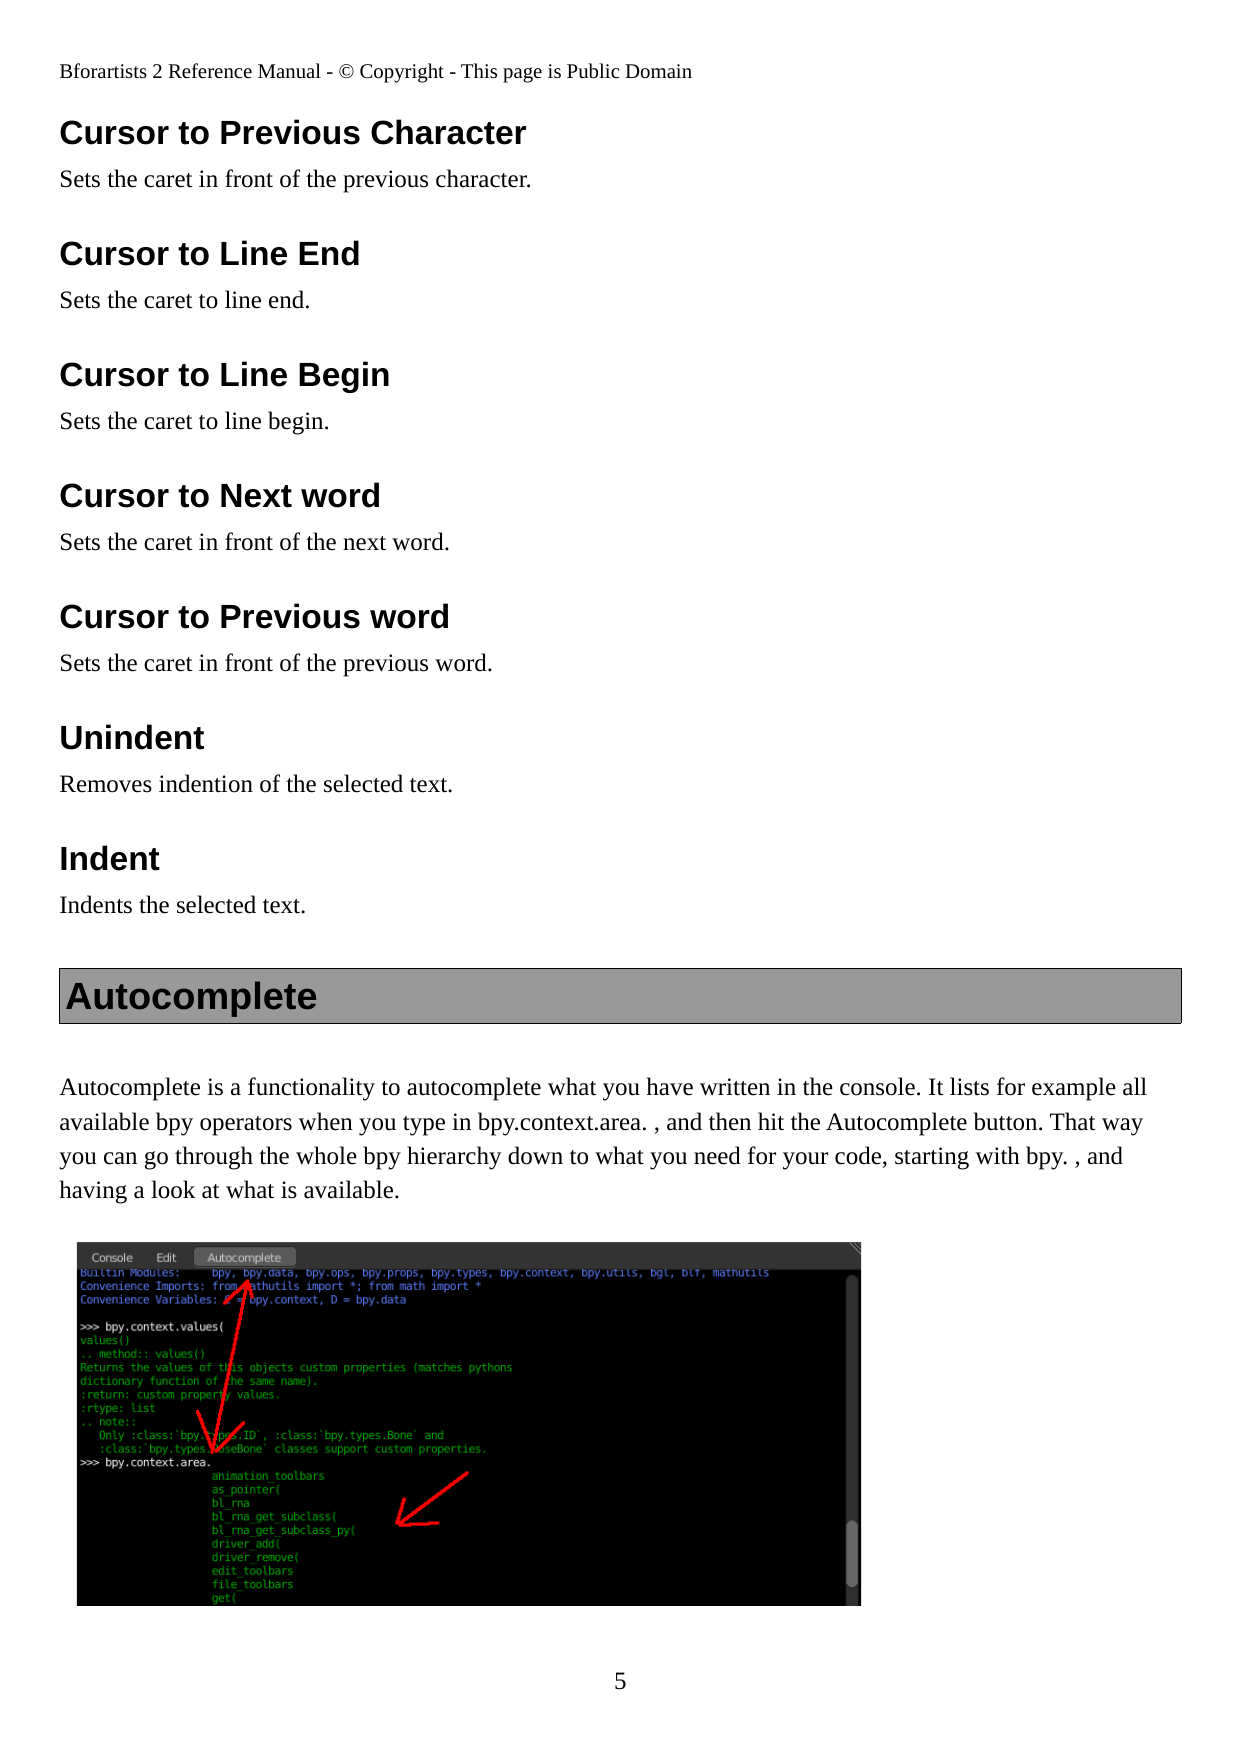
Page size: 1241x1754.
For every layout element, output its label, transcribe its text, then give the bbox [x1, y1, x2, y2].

text Sets the caret to line end. [59, 285, 1181, 313]
subtitle Cursor to Previous word [59, 597, 1181, 635]
text Sets the caret in front of the previous word. [59, 648, 1181, 677]
text Sets the caret in front of the next word. [59, 527, 1181, 556]
subtitle Cursor to Next word [59, 476, 1181, 514]
text Indents the selected text. [59, 890, 1181, 919]
subtitle Cursor to Previous Character [59, 113, 1181, 151]
picture [76, 1242, 862, 1606]
text Autocomplete is a functionality to autocomplete what you have written in the console. It lists for example all available bpy operators when you type in bpy.context.area. , and then hit the Autocomplete button. That way you can go through the whole bpy hierarchy down to what you need for your code, starting with bpy. , and having a look at what is available. [59, 1072, 1181, 1204]
table_header Autocomplete [60, 969, 1181, 1023]
text Sets the caret in front of the previous character. [59, 164, 1181, 192]
text Removes indention of the selected text. [59, 769, 1181, 798]
subtitle Unindent [59, 718, 1181, 756]
subtitle Cursor to Line End [59, 234, 1181, 272]
subtitle Cursor to Line Begin [59, 355, 1181, 393]
subtitle Indent [59, 839, 1181, 877]
text Sets the caret to line begin. [59, 406, 1181, 434]
